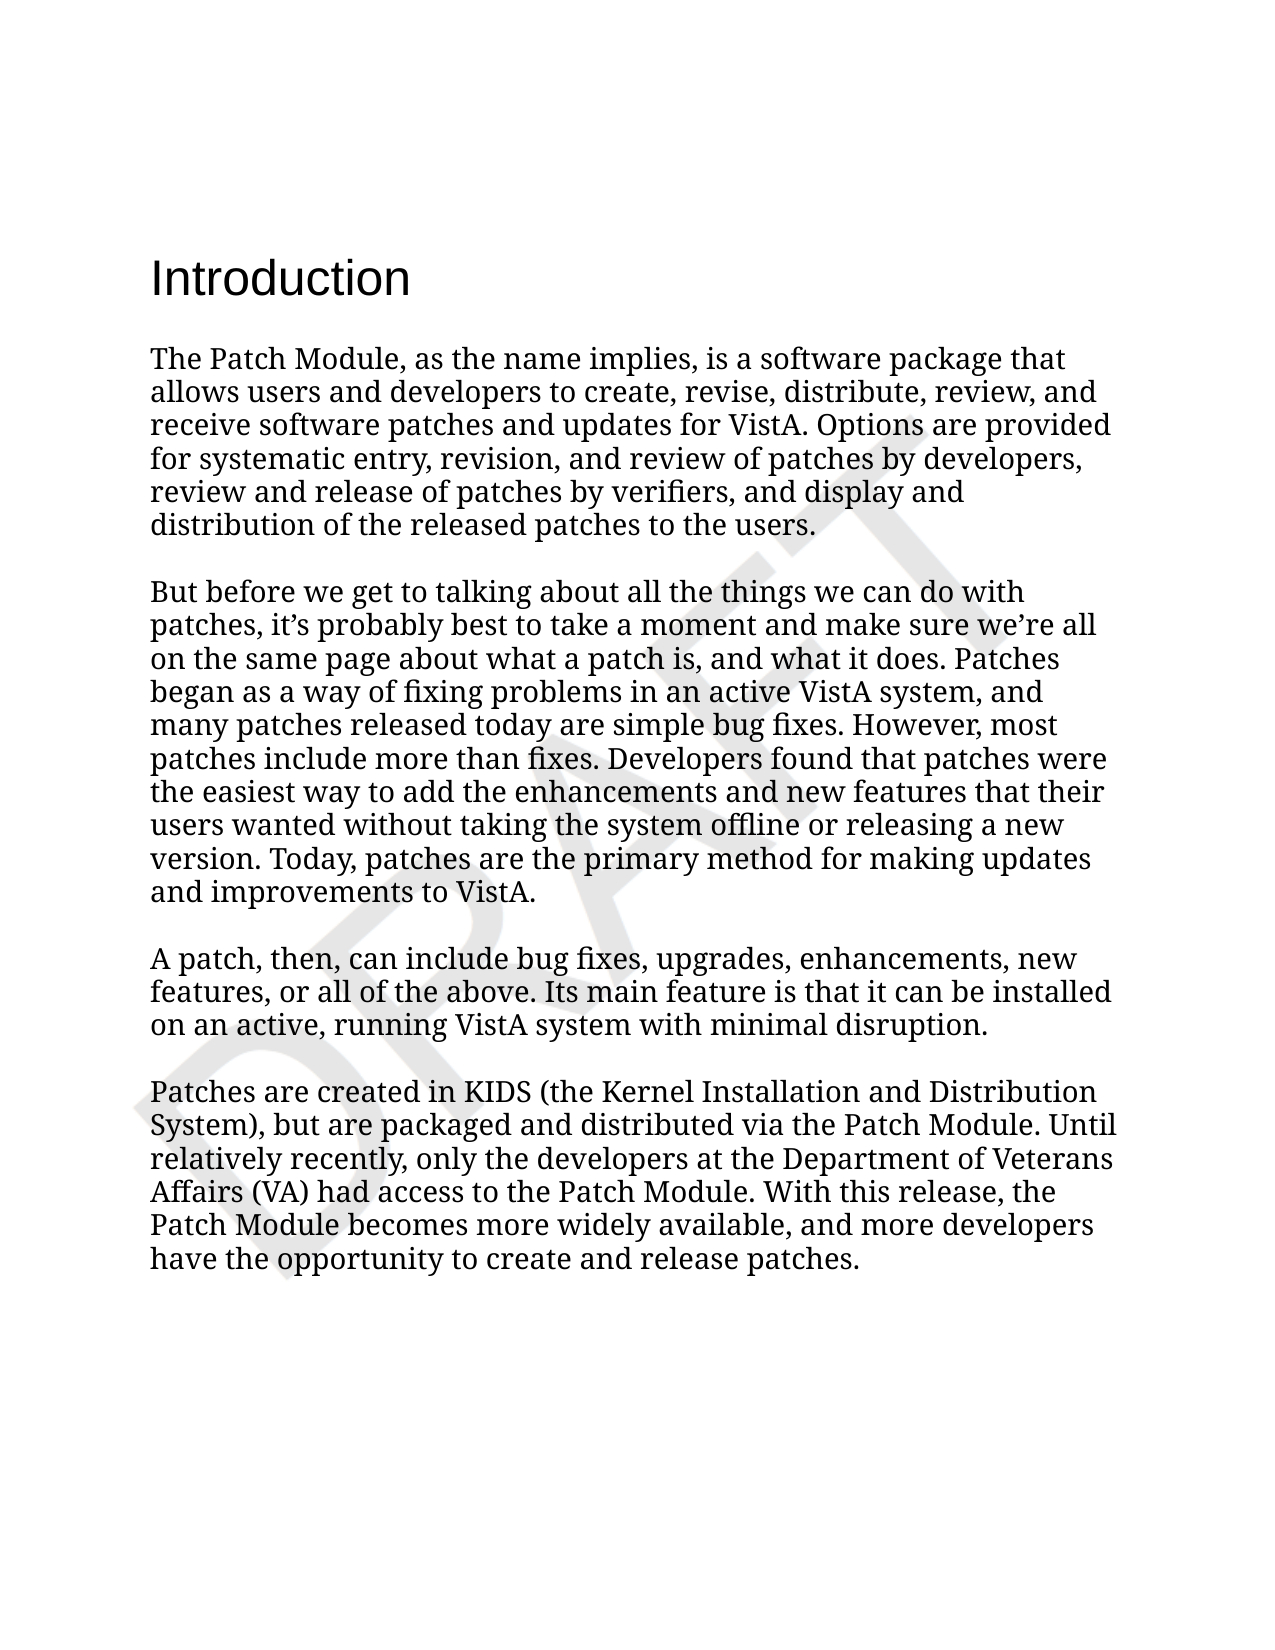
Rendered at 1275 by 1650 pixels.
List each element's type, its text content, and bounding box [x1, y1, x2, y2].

text Patches are created in KIDS (the Kernel Installation and Distribution System), but are packaged and distributed via the Patch Module. Until relatively recently, only the developers at the Department of Veterans Affairs (VA) had access to the Patch Module. With this release, the Patch Module becomes more widely available, and more developers have the opportunity to create and release patches. [150, 1076, 1125, 1276]
text The Patch Module, as the name implies, is a software package that allows users and developers to create, revise, distribute, review, and receive software patches and updates for VistA. Options are provided for systematic entry, revision, and review of patches by developers, review and release of patches by verifiers, and display and distribution of the released patches to the users. [150, 342, 1125, 542]
text A patch, then, can include bug fixes, upgrades, enhancements, new features, or all of the above. Its main feature is that it can be installed on an active, running VistA system with minimal disruption. [150, 942, 1125, 1042]
picture [237, 909, 1038, 942]
text But before we get to talking about all the things we can do with patches, it’s probably best to take a moment and make sure we’re all on the same page about what a patch is, and what it does. Patches began as a way of fixing problems in an active VistA system, and many patches released today are simple bug fixes. However, most patches include more than fixes. Developers found that patches were the easiest way to add the enhancements and new features that their users wanted without taking the system offline or releasing a new version. Today, patches are the primary method for making updates and improvements to VistA. [150, 576, 1125, 909]
subtitle Introduction [150, 242, 1125, 309]
picture [237, 542, 1038, 576]
picture [237, 1042, 1038, 1076]
